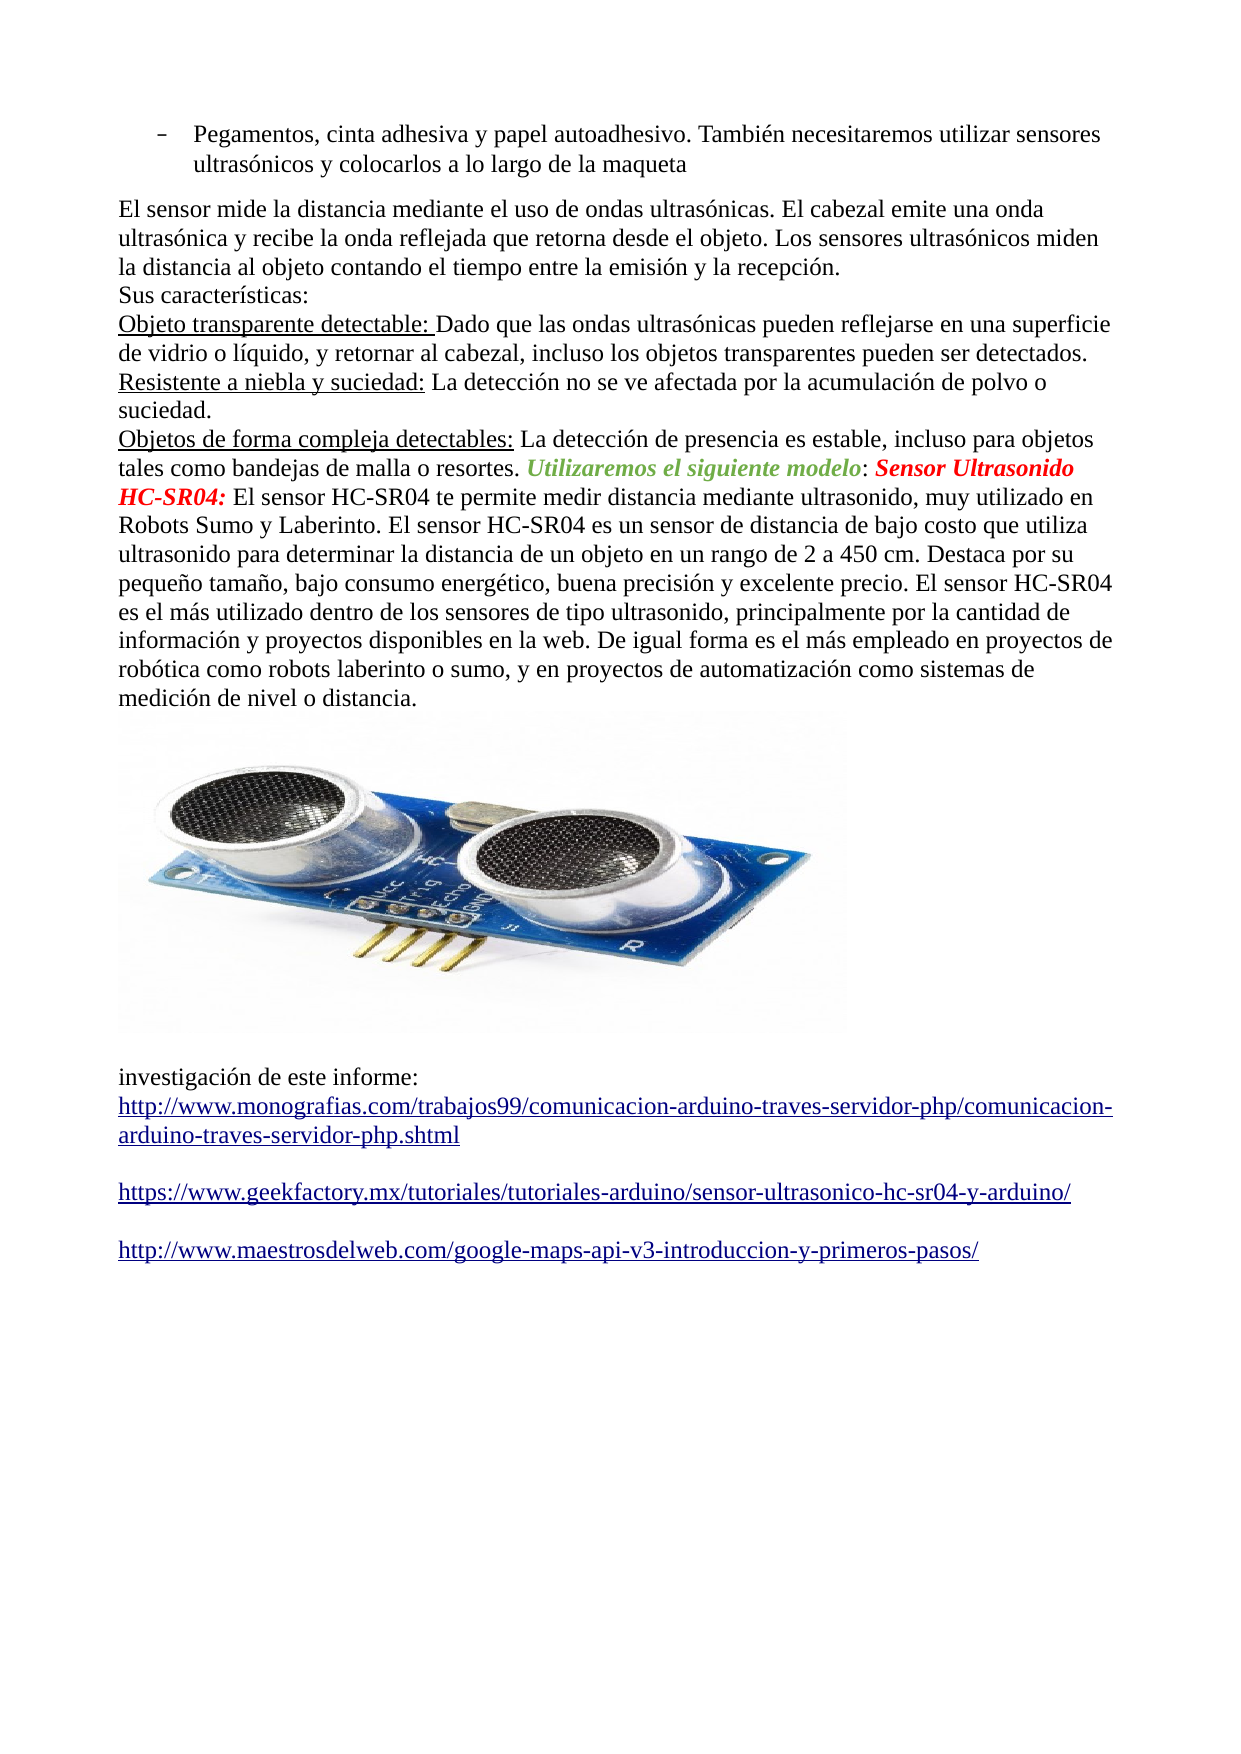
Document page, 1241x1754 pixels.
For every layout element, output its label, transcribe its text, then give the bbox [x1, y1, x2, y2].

picture [118, 711, 847, 1033]
text Resistente a niebla y suciedad: La detección no se ve afectada por la acumulación de polvo o suciedad. [118, 367, 1122, 424]
text https://www.geekfactory.mx/tutoriales/tutoriales-arduino/sensor-ultrasonico-hc-sr04-y-arduino/ [118, 1177, 1122, 1206]
text Sus características: [118, 280, 1122, 309]
text Objetos de forma compleja detectables: La detección de presencia es estable, incluso para objetos tales como bandejas de malla o resortes. Utilizaremos el siguiente modelo: Sensor Ultrasonido HC-SR04: El sensor HC-SR04 te permite medir distancia mediante ultrasonido, muy utilizado en Robots Sumo y Laberinto. El sensor HC-SR04 es un sensor de distancia de bajo costo que utiliza ultrasonido para determinar la distancia de un objeto en un rango de 2 a 450 cm. Destaca por su pequeño tamaño, bajo consumo energético, buena precisión y excelente precio. El sensor HC-SR04 es el más utilizado dentro de los sensores de tipo ultrasonido, principalmente por la cantidad de información y proyectos disponibles en la web. De igual forma es el más empleado en proyectos de robótica como robots laberinto o sumo, y en proyectos de automatización como sistemas de medición de nivel o distancia. [118, 424, 1122, 712]
text http://www.maestrosdelweb.com/google-maps-api-v3-introduccion-y-primeros-pasos/ [118, 1235, 1122, 1263]
text El sensor mide la distancia mediante el uso de ondas ultrasónicas. El cabezal emite una onda ultrasónica y recibe la onda reflejada que retorna desde el objeto. Los sensores ultrasónicos miden la distancia al objeto contando el tiempo entre la emisión y la recepción. [118, 194, 1122, 280]
text http://www.monografias.com/trabajos99/comunicacion-arduino-traves-servidor-php/comunicacion-arduino-traves-servidor-php.shtml [118, 1091, 1122, 1148]
text investigación de este informe: [118, 1062, 1122, 1091]
list Pegamentos, cinta adhesiva y papel autoadhesivo. También necesitaremos utilizar sensores ultrasónicos y colocarlos a lo largo de la maqueta [156, 118, 1122, 177]
text Objeto transparente detectable: Dado que las ondas ultrasónicas pueden reflejarse en una superficie de vidrio o líquido, y retornar al cabezal, incluso los objetos transparentes pueden ser detectados. [118, 309, 1122, 367]
